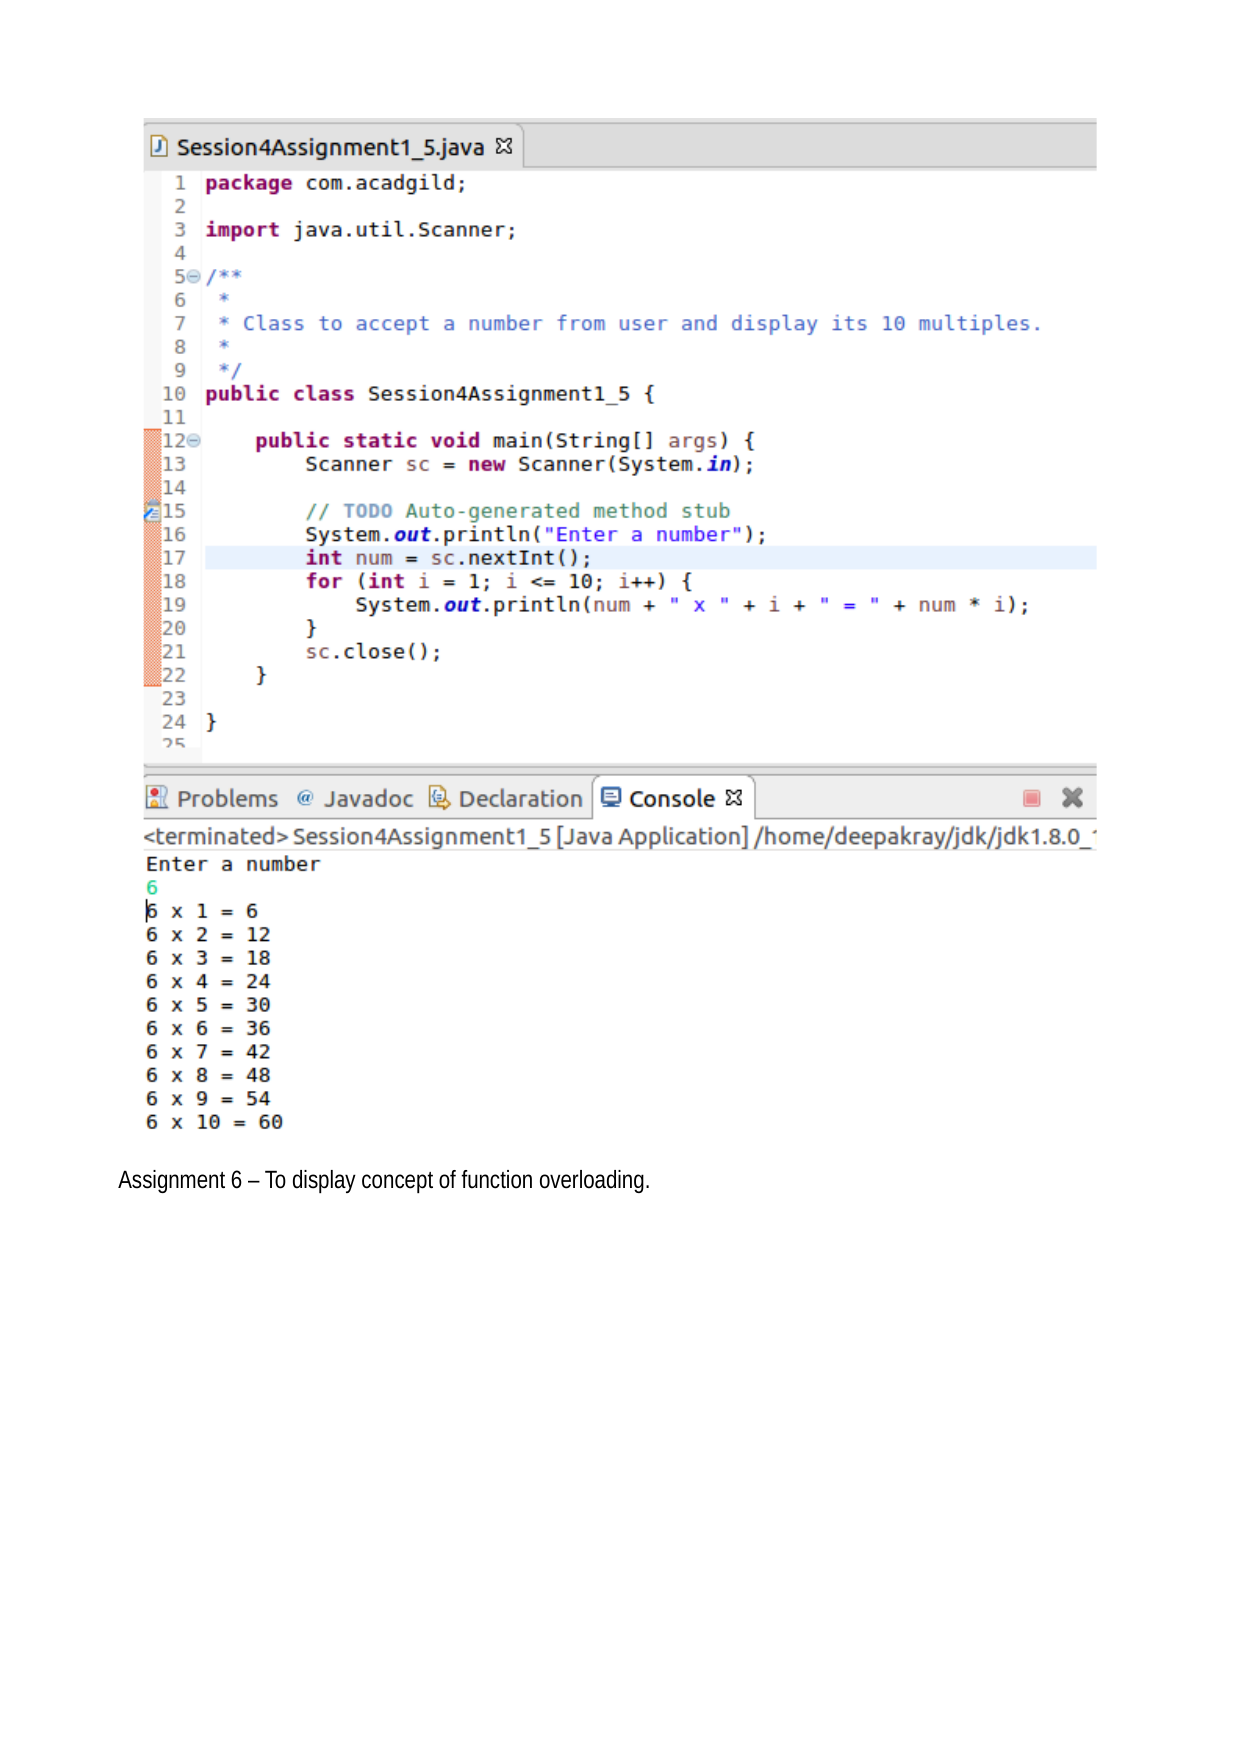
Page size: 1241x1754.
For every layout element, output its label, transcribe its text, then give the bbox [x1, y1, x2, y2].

text Assignment 6 – To display concept of function overloading. [118, 118, 1122, 1194]
picture [143, 118, 1097, 1165]
